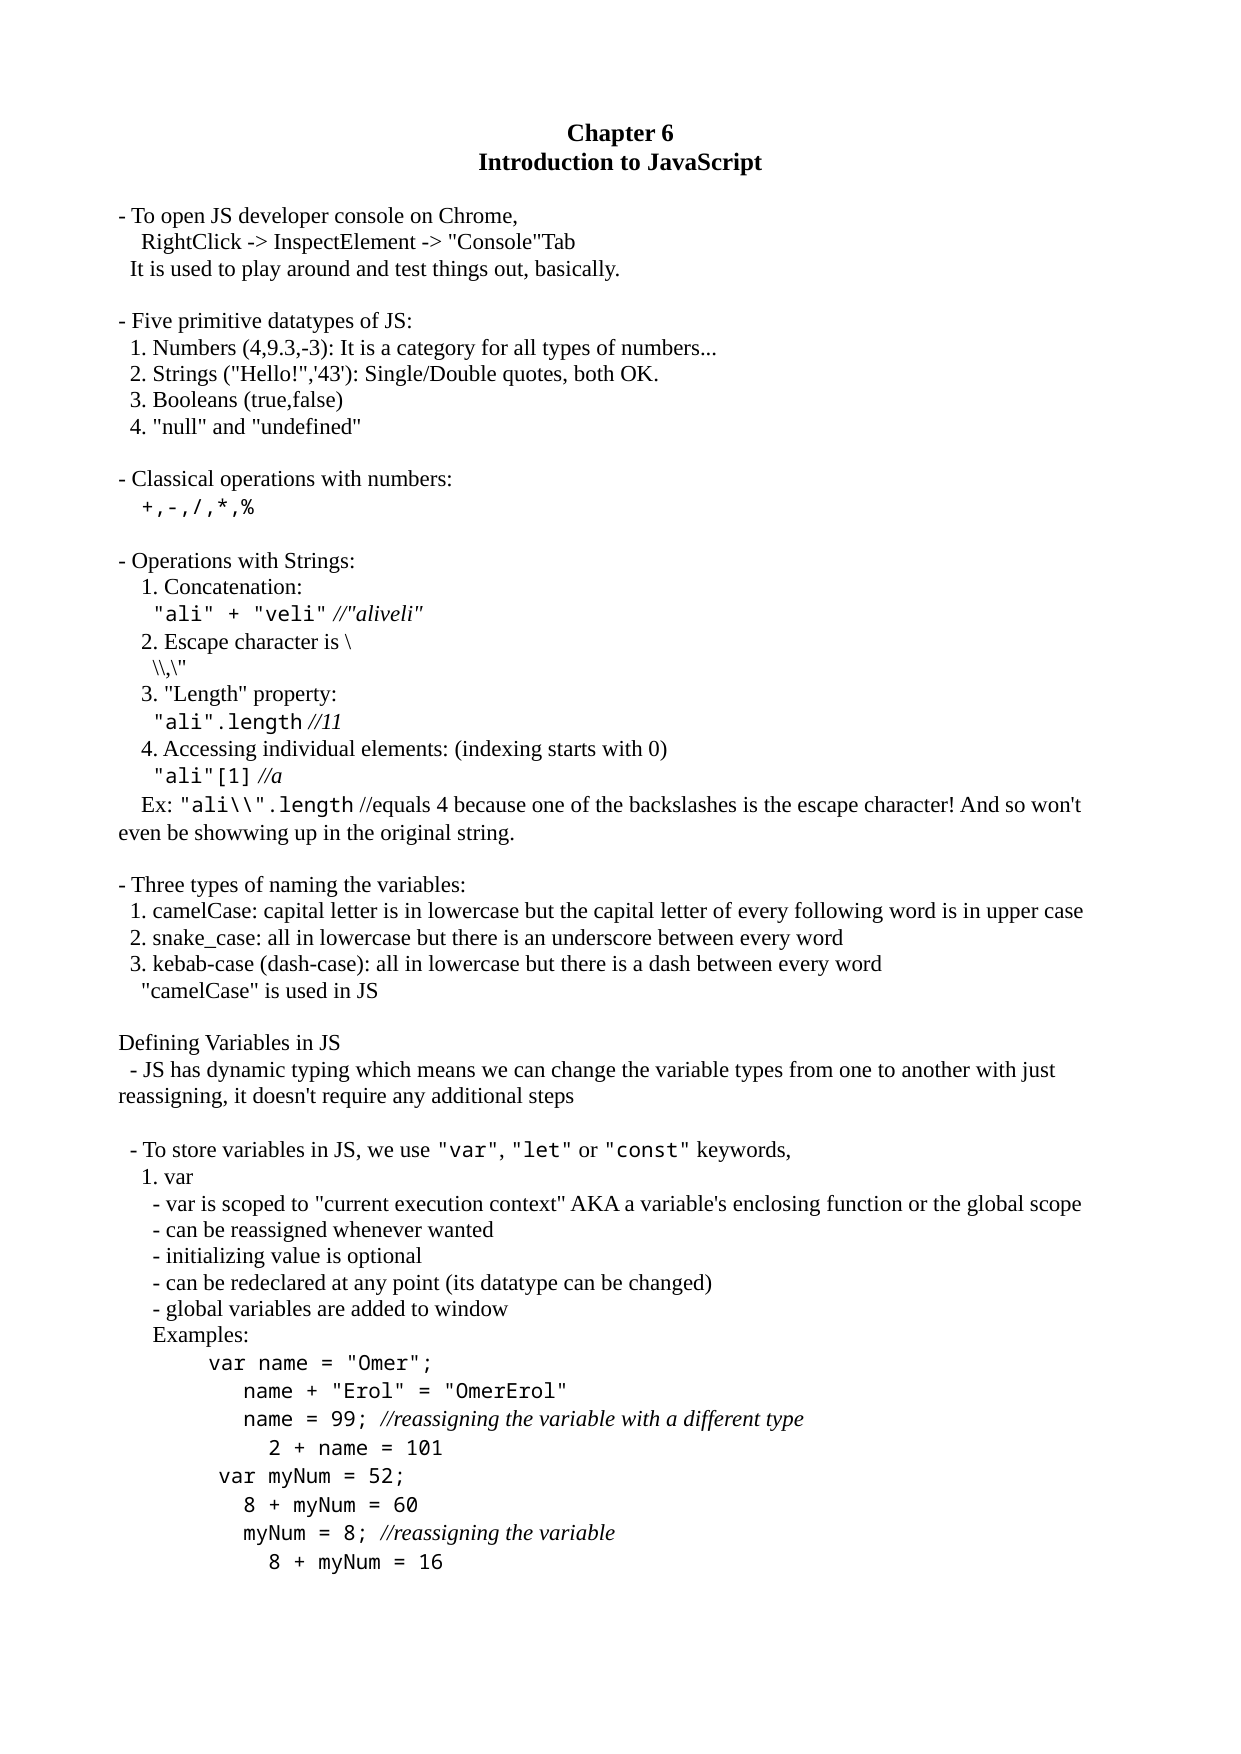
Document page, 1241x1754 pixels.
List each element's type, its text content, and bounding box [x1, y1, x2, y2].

text - Classical operations with numbers: [118, 466, 1122, 492]
text - can be reassigned whenever wanted [118, 1216, 1122, 1242]
text 2. Escape character is \ [118, 628, 1122, 654]
text - Three types of naming the variables: [118, 871, 1122, 898]
text Defining Variables in JS [118, 1029, 1122, 1056]
text 2. snake_case: all in lowercase but there is an underscore between every word [118, 924, 1122, 950]
text It is used to play around and test things out, basically. [118, 255, 1122, 281]
text "ali"[1] //a [118, 762, 1122, 790]
text - initializing value is optional [118, 1242, 1122, 1269]
text Ex: "ali\\".length //equals 4 because one of the backslashes is the escape character! And so won't even be showwing up in the original string. [118, 790, 1122, 845]
text 3. "Length" property: [118, 681, 1122, 707]
text Introduction to JavaScript [118, 147, 1122, 176]
text 1. Numbers (4,9.3,-3): It is a category for all types of numbers... [118, 334, 1122, 360]
text name = 99; //reassigning the variable with a different type [118, 1404, 1122, 1433]
text 4. Accessing individual elements: (indexing starts with 0) [118, 735, 1122, 762]
text 8 + myNum = 16 [118, 1547, 1122, 1575]
text name + "Erol" = "OmerErol" [118, 1376, 1122, 1404]
text 3. kebab-case (dash-case): all in lowercase but there is a dash between every word [118, 950, 1122, 977]
text - Five primitive datatypes of JS: [118, 307, 1122, 334]
text var myNum = 52; [118, 1461, 1122, 1490]
text 4. "null" and "undefined" [118, 413, 1122, 439]
text 1. Concatenation: [118, 573, 1122, 599]
text Chapter 6 [118, 118, 1122, 147]
text "ali" + "veli" //"aliveli" [118, 599, 1122, 628]
text - global variables are added to window [118, 1295, 1122, 1321]
text Examples: [118, 1321, 1122, 1348]
text 8 + myNum = 60 [118, 1490, 1122, 1518]
text - To open JS developer console on Chrome, [118, 202, 1122, 228]
text "camelCase" is used in JS [118, 977, 1122, 1003]
text 1. camelCase: capital letter is in lowercase but the capital letter of every following word is in upper case [118, 898, 1122, 924]
text myNum = 8; //reassigning the variable [118, 1518, 1122, 1547]
text - can be redeclared at any point (its datatype can be changed) [118, 1269, 1122, 1295]
text var name = "Omer"; [118, 1348, 1122, 1376]
text 1. var [118, 1163, 1122, 1189]
text \\,\" [118, 654, 1122, 681]
text 2 + name = 101 [118, 1433, 1122, 1461]
text - To store variables in JS, we use "var", "let" or "const" keywords, [118, 1135, 1122, 1163]
text - JS has dynamic typing which means we can change the variable types from one to another with just reassigning, it doesn't require any additional steps [118, 1056, 1122, 1108]
text +,-,/,*,% [118, 492, 1122, 520]
text 2. Strings ("Hello!",'43'): Single/Double quotes, both OK. [118, 360, 1122, 386]
text "ali".length //11 [118, 707, 1122, 735]
text RightClick -> InspectElement -> "Console"Tab [118, 228, 1122, 255]
text - Operations with Strings: [118, 547, 1122, 573]
text - var is scoped to "current execution context" AKA a variable's enclosing function or the global scope [118, 1189, 1122, 1216]
text 3. Booleans (true,false) [118, 386, 1122, 413]
